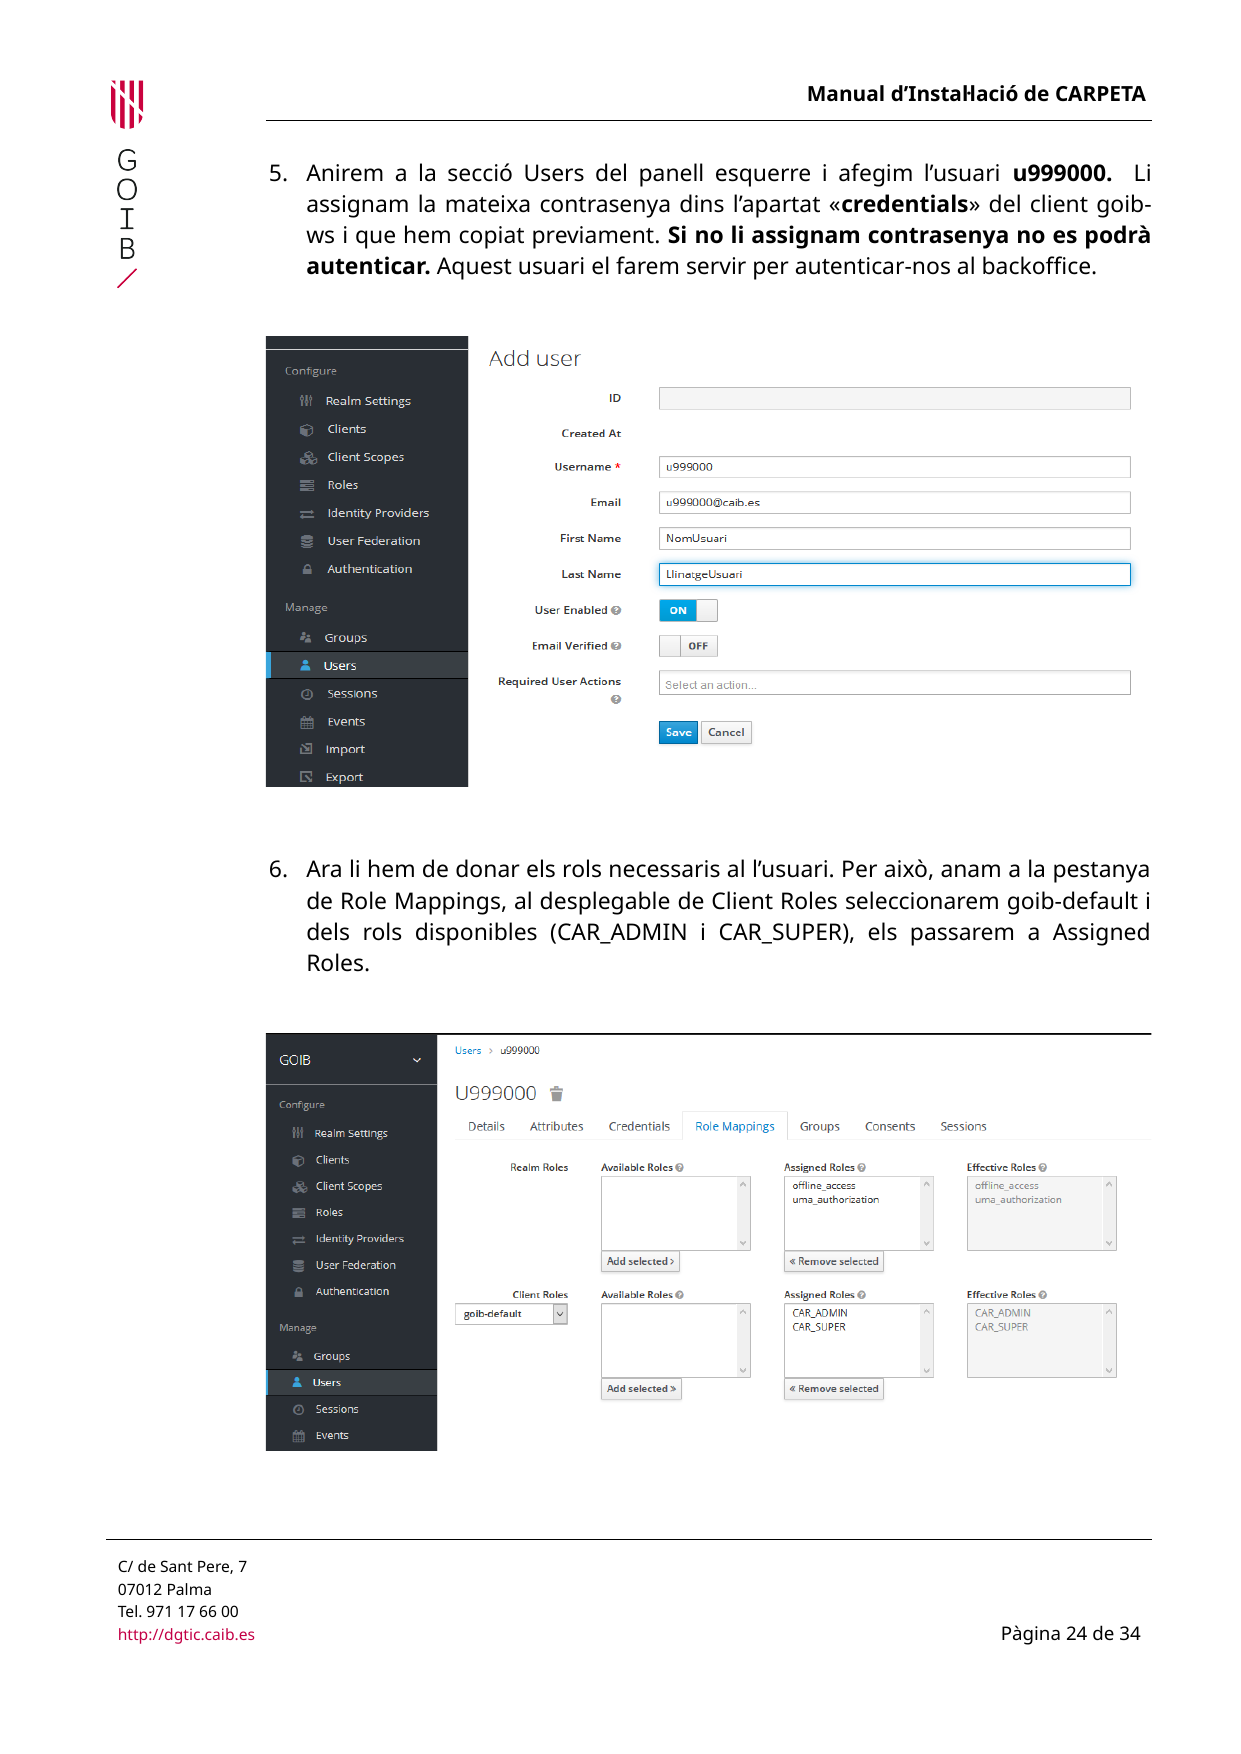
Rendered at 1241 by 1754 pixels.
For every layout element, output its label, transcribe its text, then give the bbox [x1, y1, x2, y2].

picture [265, 336, 1143, 787]
picture [82, 57, 172, 319]
list Ara li hem de donar els rols necessaris al l’usuari. Per això, anam a la pestanya de Role Mappings, al desplegable de Client Roles seleccionarem goib-default i dels rols disponibles (CAR_ADMIN i CAR_SUPER), els passarem a Assigned Roles. [269, 853, 1152, 978]
list Anirem a la secció Users del panell esquerre i afegim l’usuari u999000. Li assignam la mateixa contrasenya dins l’apartat «credentials» del client goib-ws i que hem copiat previament. Si no li assignam contrasenya no es podrà autenticar. Aquest usuari el farem servir per autenticar-nos al backoffice. [269, 156, 1152, 281]
picture [265, 1033, 1152, 1451]
